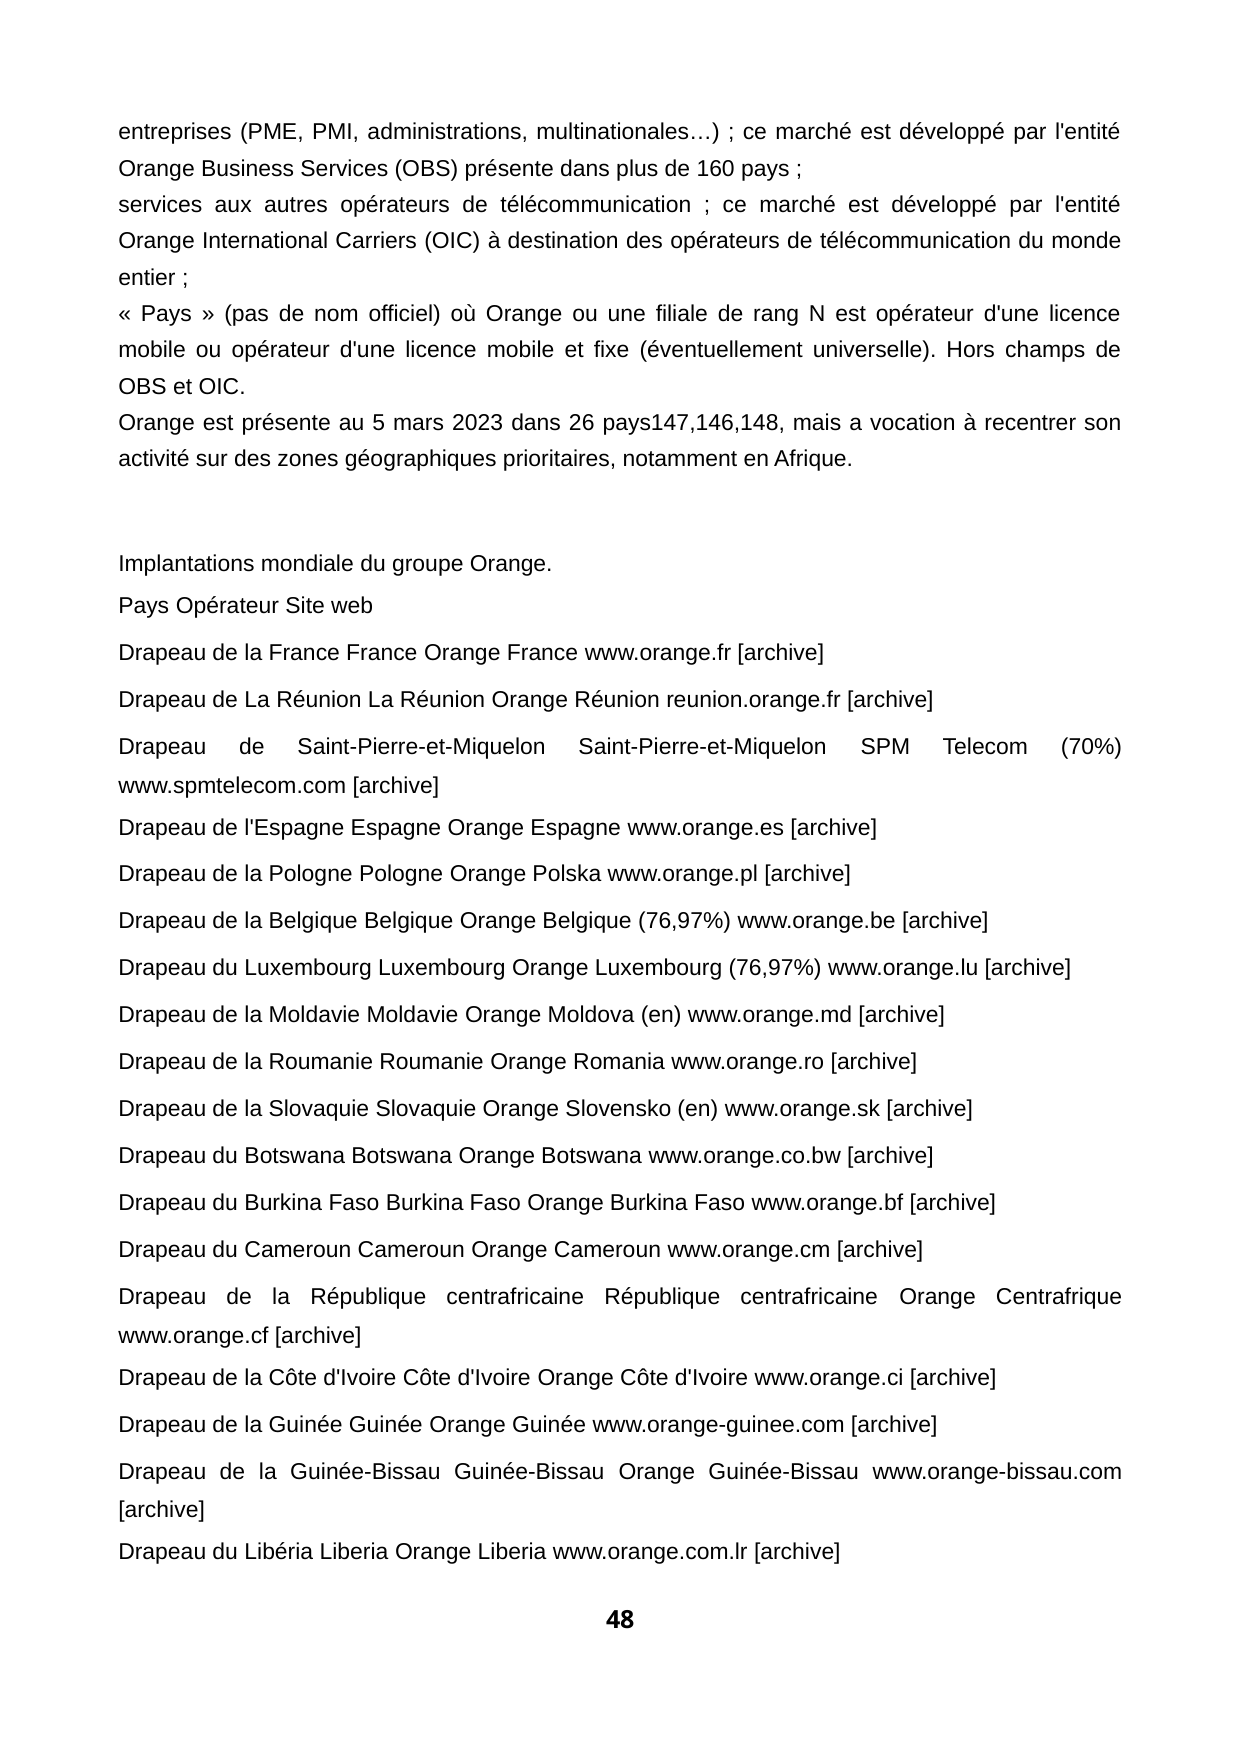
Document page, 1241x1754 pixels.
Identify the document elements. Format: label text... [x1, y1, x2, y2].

text entreprises (PME, PMI, administrations, multinationales…) ; ce marché est développé par l'entité Orange Business Services (OBS) présente dans plus de 160 pays ; [118, 118, 1122, 181]
text Drapeau de la Slovaquie Slovaquie Orange Slovensko (en) www.orange.sk [archive] [118, 1090, 1122, 1124]
text Drapeau de la Guinée Guinée Orange Guinée www.orange-guinee.com [archive] [118, 1405, 1122, 1439]
text Drapeau de la Pologne Pologne Orange Polska www.orange.pl [archive] [118, 855, 1122, 889]
text Drapeau du Luxembourg Luxembourg Orange Luxembourg (76,97%) www.orange.lu [archive] [118, 949, 1122, 983]
text Orange est présente au 5 mars 2023 dans 26 pays147,146,148, mais a vocation à recentrer son activité sur des zones géographiques prioritaires, notamment en Afrique. [118, 409, 1122, 472]
text Pays Opérateur Site web [118, 587, 1122, 621]
text Drapeau de la Guinée-Bissau Guinée-Bissau Orange Guinée-Bissau www.orange-bissau.com [archive] [118, 1452, 1122, 1523]
text Drapeau de La Réunion La Réunion Orange Réunion reunion.orange.fr [archive] [118, 681, 1122, 715]
text Drapeau de la Moldavie Moldavie Orange Moldova (en) www.orange.md [archive] [118, 996, 1122, 1030]
text Implantations mondiale du groupe Orange. [118, 550, 1122, 577]
text Drapeau de la République centrafricaine République centrafricaine Orange Centrafrique www.orange.cf [archive] [118, 1278, 1122, 1348]
text Drapeau du Burkina Faso Burkina Faso Orange Burkina Faso www.orange.bf [archive] [118, 1184, 1122, 1218]
text Drapeau de la Roumanie Roumanie Orange Romania www.orange.ro [archive] [118, 1043, 1122, 1077]
text Drapeau du Botswana Botswana Orange Botswana www.orange.co.bw [archive] [118, 1137, 1122, 1171]
text Drapeau du Libéria Liberia Orange Liberia www.orange.com.lr [archive] [118, 1533, 1122, 1567]
text Drapeau de Saint-Pierre-et-Miquelon Saint-Pierre-et-Miquelon SPM Telecom (70%) www.spmtelecom.com [archive] [118, 728, 1122, 798]
text Drapeau de la Côte d'Ivoire Côte d'Ivoire Orange Côte d'Ivoire www.orange.ci [archive] [118, 1358, 1122, 1392]
text Drapeau du Cameroun Cameroun Orange Cameroun www.orange.cm [archive] [118, 1231, 1122, 1265]
text « Pays » (pas de nom officiel) où Orange ou une filiale de rang N est opérateur d'une licence mobile ou opérateur d'une licence mobile et fixe (éventuellement universelle). Hors champs de OBS et OIC. [118, 300, 1122, 399]
text Drapeau de la France France Orange France www.orange.fr [archive] [118, 634, 1122, 668]
text Drapeau de l'Espagne Espagne Orange Espagne www.orange.es [archive] [118, 808, 1122, 842]
text Drapeau de la Belgique Belgique Orange Belgique (76,97%) www.orange.be [archive] [118, 902, 1122, 936]
text services aux autres opérateurs de télécommunication ; ce marché est développé par l'entité Orange International Carriers (OIC) à destination des opérateurs de télécommunication du monde entier ; [118, 191, 1122, 290]
